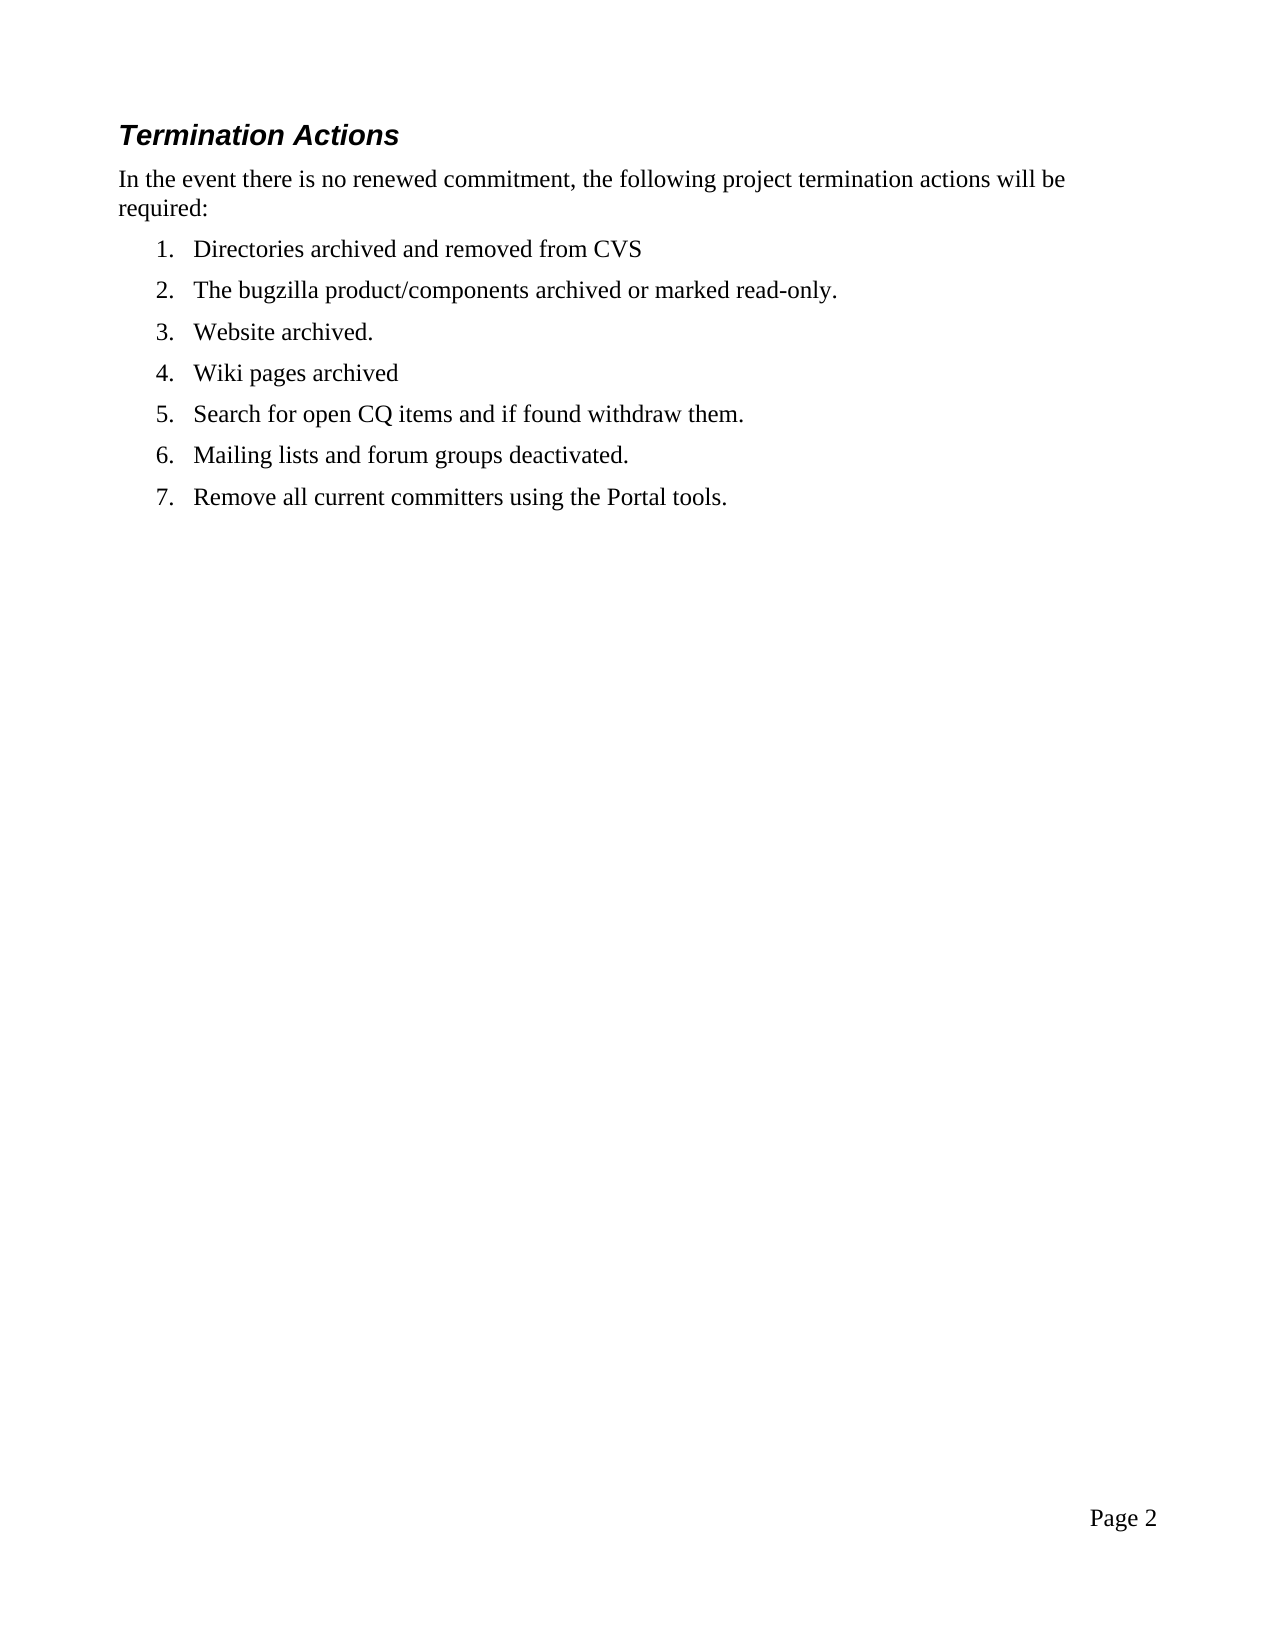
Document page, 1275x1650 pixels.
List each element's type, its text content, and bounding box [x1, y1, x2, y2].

list Search for open CQ items and if found withdraw them. [156, 399, 1157, 428]
list Mailing lists and forum groups deactivated. [156, 440, 1157, 469]
list Wiki pages archived [156, 358, 1157, 387]
text In the event there is no renewed commitment, the following project termination actions will be required: [118, 164, 1157, 222]
subtitle Termination Actions [118, 118, 1157, 152]
list Remove all current committers using the Portal tools. [156, 482, 1157, 510]
list Directories archived and removed from CVS [156, 234, 1157, 263]
list The bugzilla product/components archived or marked read-only. [156, 275, 1157, 304]
list Website archived. [156, 317, 1157, 345]
